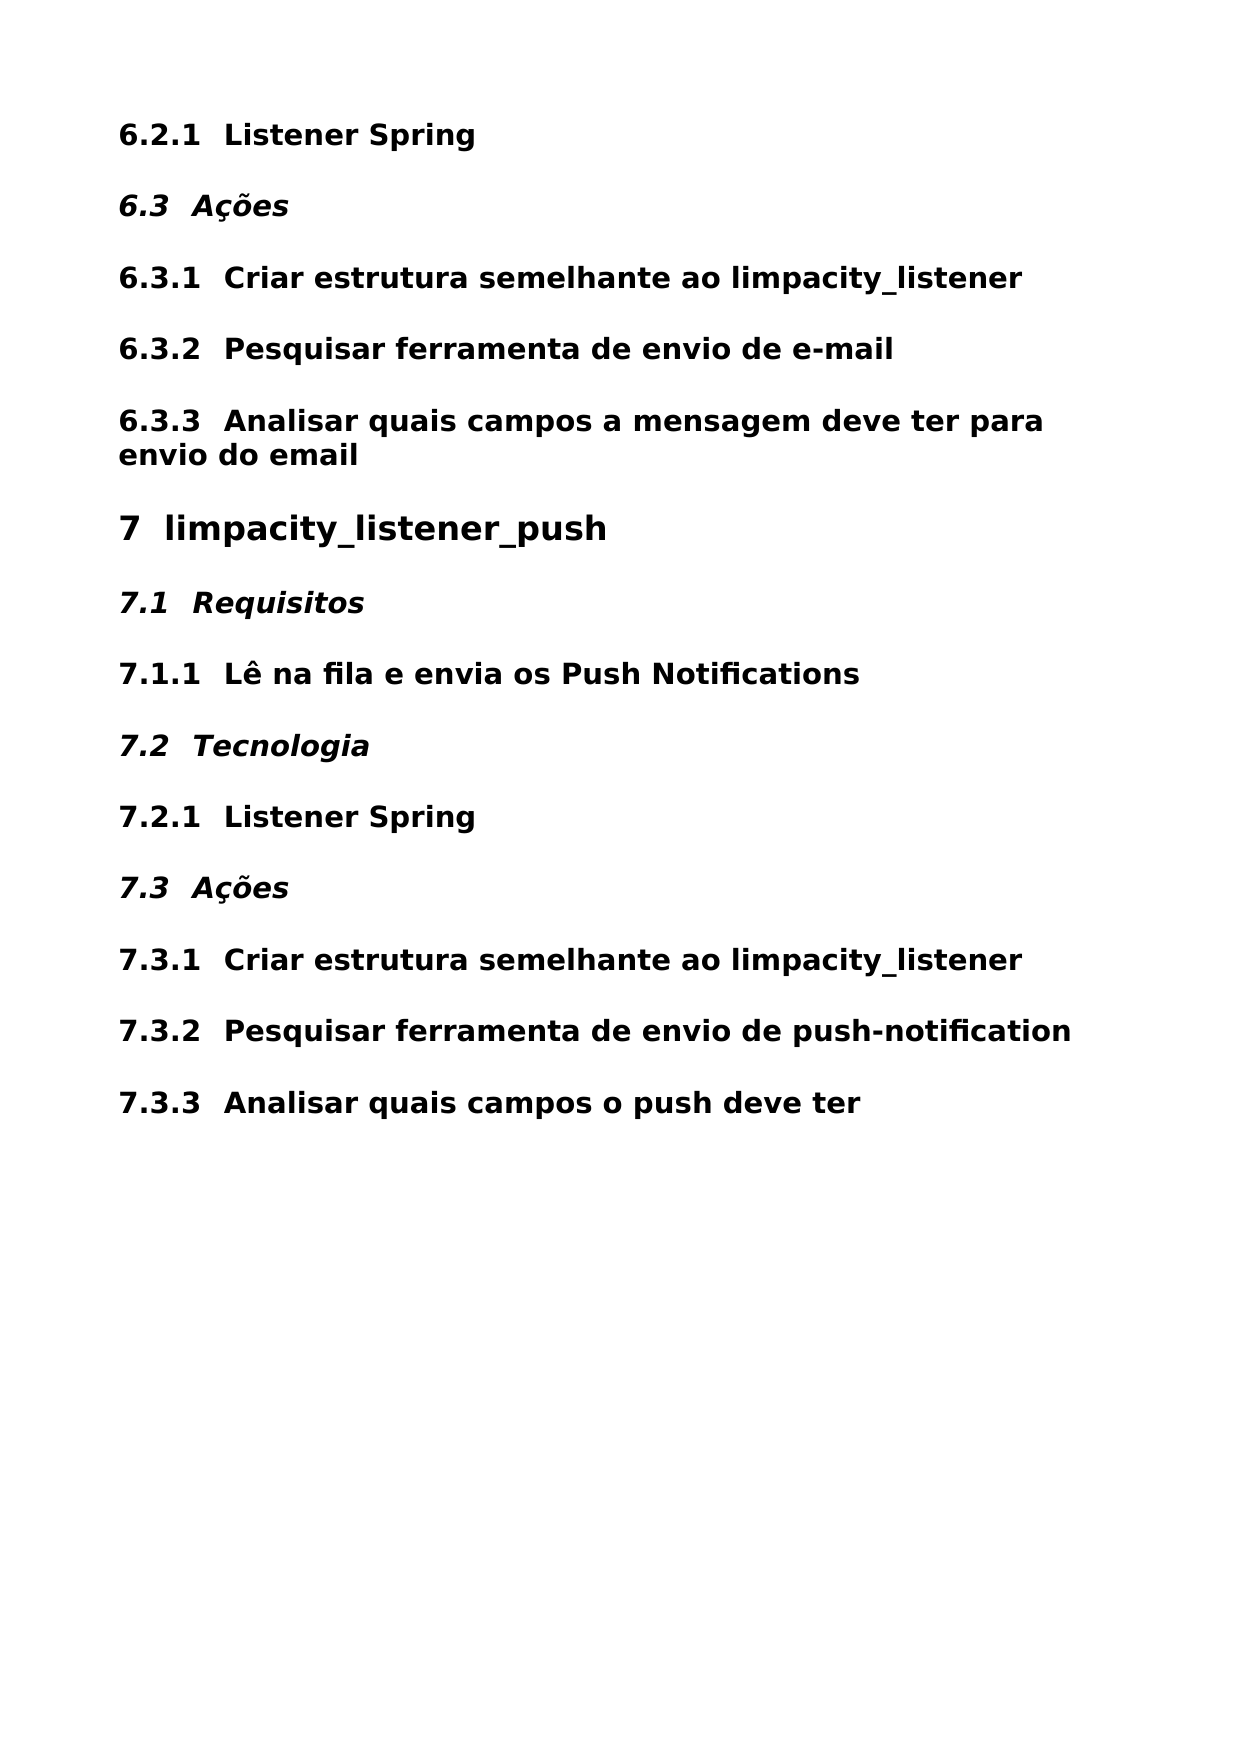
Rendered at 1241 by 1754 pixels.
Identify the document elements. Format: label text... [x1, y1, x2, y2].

subtitle limpacity_listener_push [118, 509, 1122, 548]
subtitle Requisitos [118, 586, 1122, 620]
subtitle Criar estrutura semelhante ao limpacity_listener [118, 943, 1122, 977]
subtitle Tecnologia [118, 729, 1122, 763]
subtitle Analisar quais campos a mensagem deve ter para envio do email [118, 404, 1122, 472]
subtitle Analisar quais campos o push deve ter [118, 1086, 1122, 1120]
subtitle Ações [118, 872, 1122, 906]
subtitle Lê na fila e envia os Push Notifications [118, 657, 1122, 691]
subtitle Listener Spring [118, 800, 1122, 834]
subtitle Pesquisar ferramenta de envio de e-mail [118, 332, 1122, 366]
subtitle Criar estrutura semelhante ao limpacity_listener [118, 261, 1122, 295]
subtitle Ações [118, 189, 1122, 223]
subtitle Listener Spring [118, 118, 1122, 152]
subtitle Pesquisar ferramenta de envio de push-notification [118, 1015, 1122, 1049]
